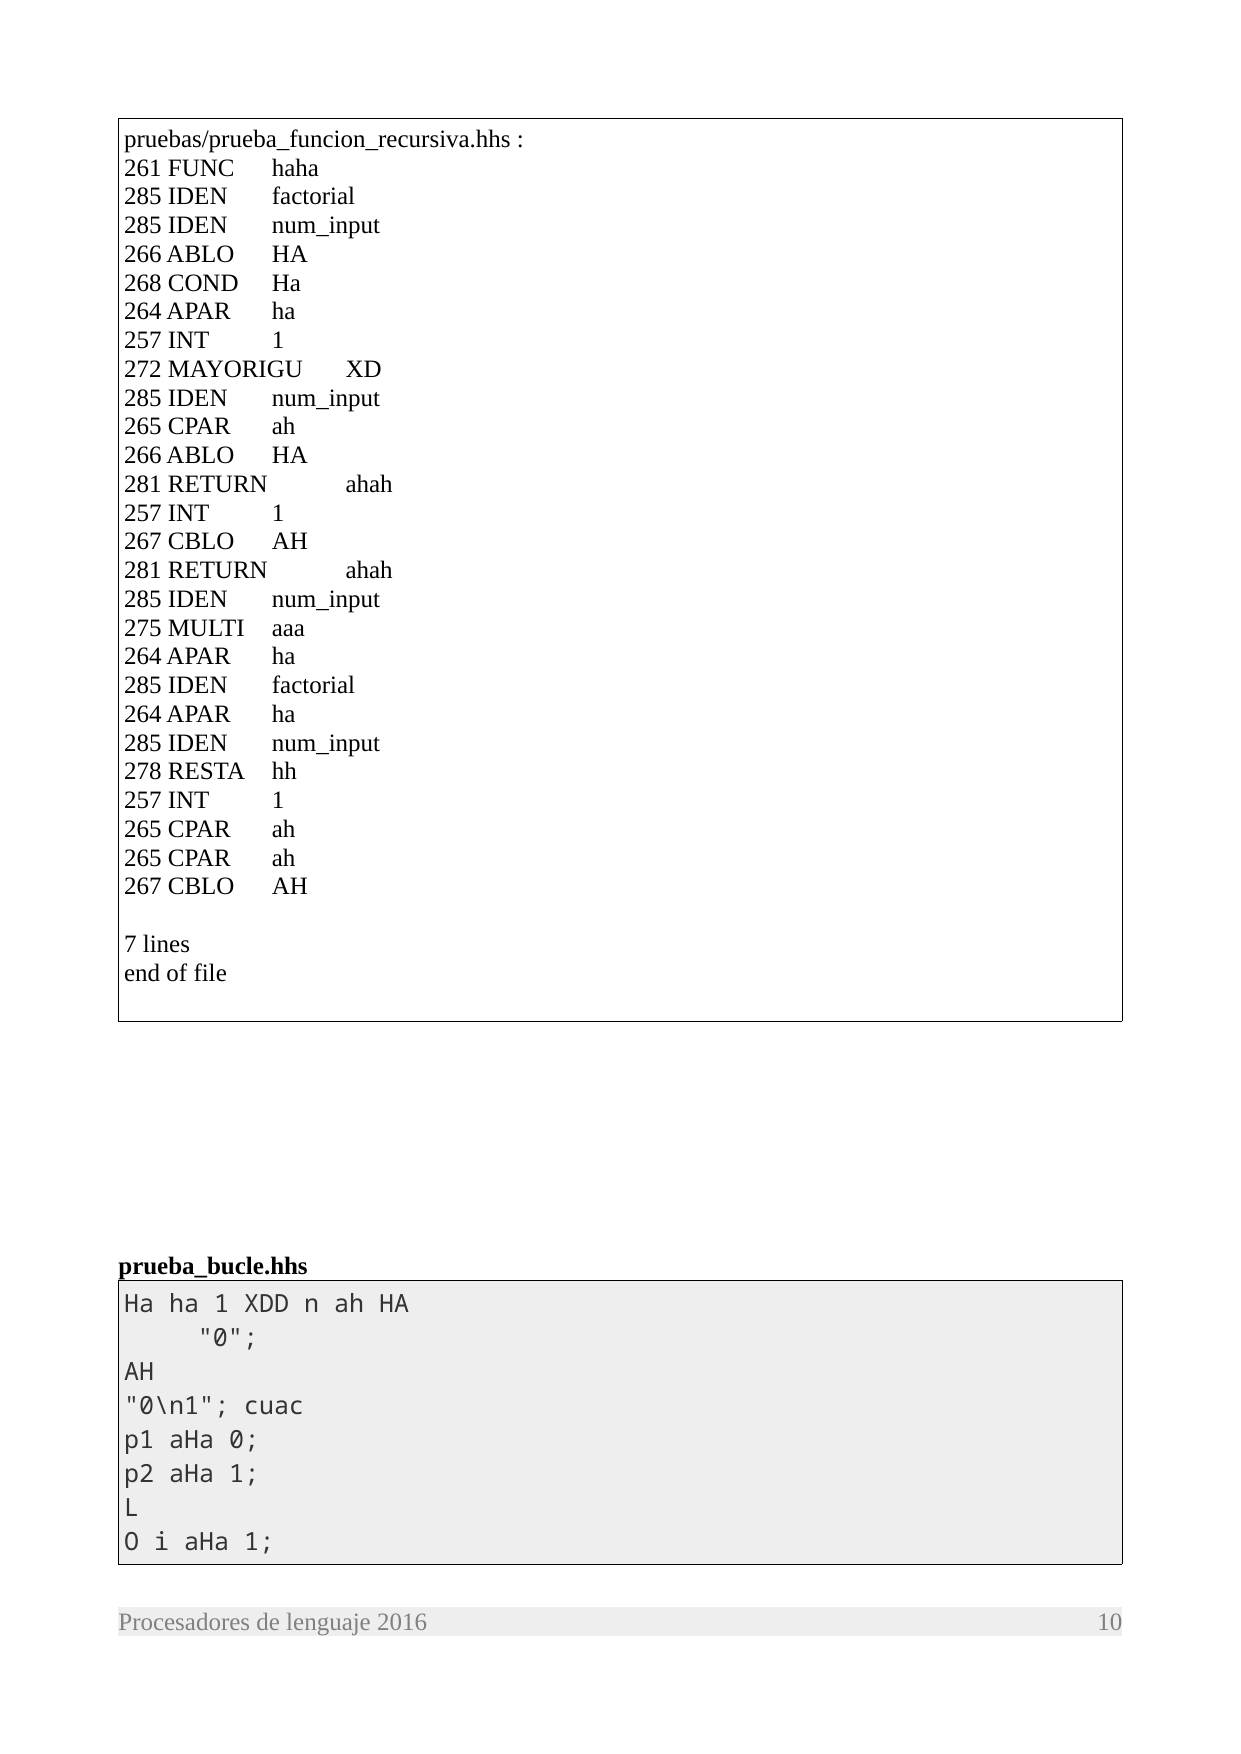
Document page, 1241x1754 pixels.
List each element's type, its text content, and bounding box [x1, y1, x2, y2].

text prueba_bucle.hhs [118, 1251, 1122, 1280]
table_header pruebas/prueba_funcion_recursiva.hhs : 261 FUNC haha 285 IDEN factorial 285 IDEN num_input 266 ABLO HA 268 COND Ha 264 APAR ha 257 INT 1 272 MAYORIGU XD 285 IDEN num_input 265 CPAR ah 266 ABLO HA 281 RETURN ahah 257 INT 1 267 CBLO AH 281 RETURN ahah 285 IDEN num_input 275 MULTI aaa 264 APAR ha 285 IDEN factorial 264 APAR ha 285 IDEN num_input 278 RESTA hh 257 INT 1 265 CPAR ah 265 CPAR ah 267 CBLO AH 7 lines end of file [119, 119, 1122, 1021]
table_header Ha ha 1 XDD n ah HA "0"; AH "0\n1"; cuac p1 aHa 0; p2 aHa 1; L O i aHa 1; [119, 1281, 1122, 1564]
